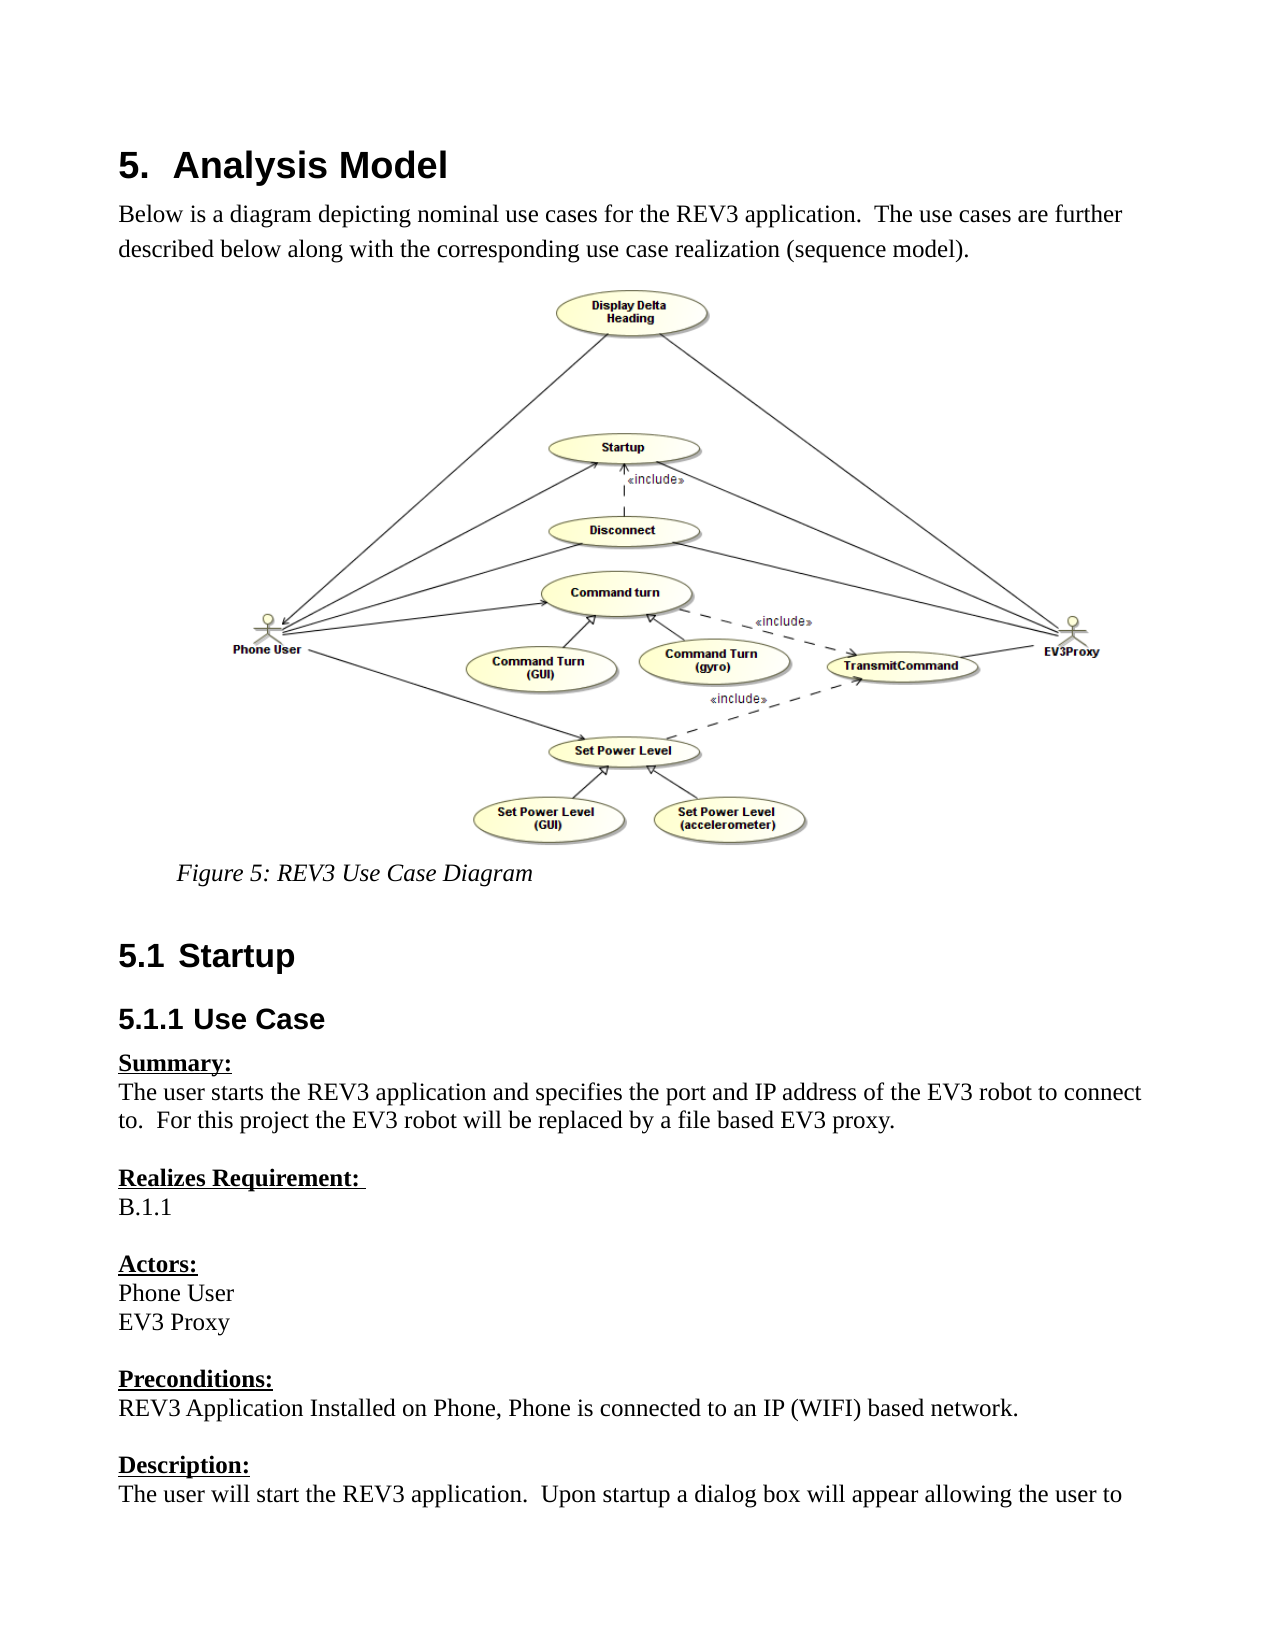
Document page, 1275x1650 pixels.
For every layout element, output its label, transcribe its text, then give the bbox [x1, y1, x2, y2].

text Phone User [118, 1278, 1157, 1307]
subtitle Use Case [118, 1002, 1157, 1036]
text Realizes Requirement: [118, 1163, 1157, 1192]
picture [209, 275, 1132, 858]
text Figure 5: REV3 Use Case Diagram [176, 295, 1099, 887]
text Actors: [118, 1249, 1157, 1278]
text REV3 Application Installed on Phone, Phone is connected to an IP (WIFI) based network. [118, 1393, 1157, 1422]
text The user starts the REV3 application and specifies the port and IP address of the EV3 robot to connect to. For this project the EV3 robot will be replaced by a file based EV3 proxy. [118, 1077, 1157, 1134]
subtitle Startup [118, 936, 1157, 975]
text B.1.1 [118, 1192, 1157, 1221]
text Below is a diagram depicting nominal use cases for the REV3 application. The use cases are further described below along with the corresponding use case realization (sequence model). [118, 199, 1157, 262]
text The user will start the REV3 application. Upon startup a dialog box will appear allowing the user to [118, 1479, 1157, 1508]
text EV3 Proxy [118, 1307, 1157, 1336]
text Preconditions: [118, 1364, 1157, 1393]
subtitle Analysis Model [118, 143, 1157, 187]
text Description: [118, 1451, 1157, 1479]
text Summary: [118, 1048, 1157, 1077]
